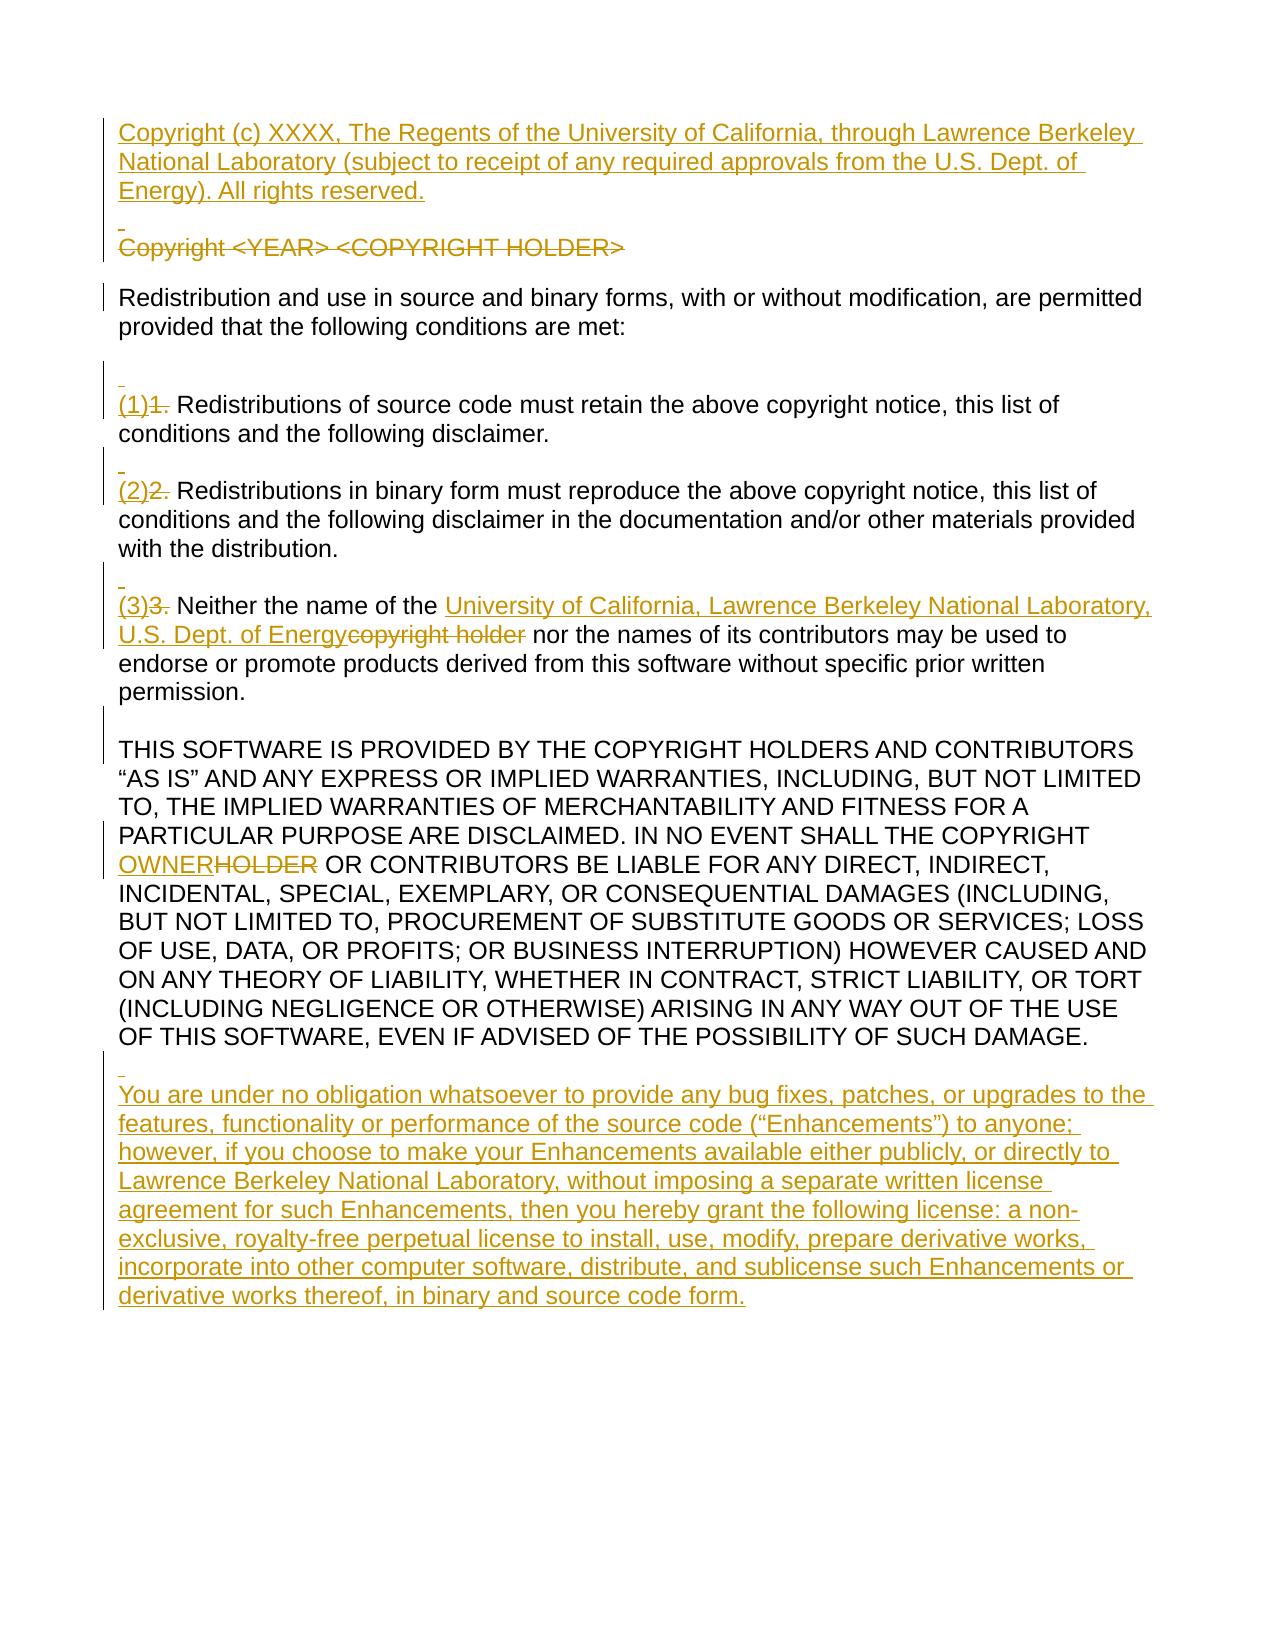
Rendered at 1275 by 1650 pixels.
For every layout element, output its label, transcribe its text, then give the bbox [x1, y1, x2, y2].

text THIS SOFTWARE IS PROVIDED BY THE COPYRIGHT HOLDERS AND CONTRIBUTORS “AS IS” AND ANY EXPRESS OR IMPLIED WARRANTIES, INCLUDING, BUT NOT LIMITED TO, THE IMPLIED WARRANTIES OF MERCHANTABILITY AND FITNESS FOR A PARTICULAR PURPOSE ARE DISCLAIMED. IN NO EVENT SHALL THE COPYRIGHT OWNER OR CONTRIBUTORS BE LIABLE FOR ANY DIRECT, INDIRECT, INCIDENTAL, SPECIAL, EXEMPLARY, OR CONSEQUENTIAL DAMAGES (INCLUDING, BUT NOT LIMITED TO, PROCUREMENT OF SUBSTITUTE GOODS OR SERVICES; LOSS OF USE, DATA, OR PROFITS; OR BUSINESS INTERRUPTION) HOWEVER CAUSED AND ON ANY THEORY OF LIABILITY, WHETHER IN CONTRACT, STRICT LIABILITY, OR TORT (INCLUDING NEGLIGENCE OR OTHERWISE) ARISING IN ANY WAY OUT OF THE USE OF THIS SOFTWARE, EVEN IF ADVISED OF THE POSSIBILITY OF SUCH DAMAGE. [118, 735, 1157, 1051]
text Redistribution and use in source and binary forms, with or without modification, are permitted provided that the following conditions are met: [118, 233, 1157, 262]
text (2) Redistributions in binary form must reproduce the above copyright notice, this list of conditions and the following disclaimer in the documentation and/or other materials provided with the distribution. [118, 476, 1157, 562]
text Copyright (c) XXXX, The Regents of the University of California, through Lawrence Berkeley National Laboratory (subject to receipt of any required approvals from the U.S. Dept. of Energy). All rights reserved. [118, 118, 1157, 204]
text You are under no obligation whatsoever to provide any bug fixes, patches, or upgrades to the features, functionality or performance of the source code (“Enhancements”) to anyone; however, if you choose to make your Enhancements available either publicly, or directly to Lawrence Berkeley National Laboratory, without imposing a separate written license agreement for such Enhancements, then you hereby grant the following license: a non-exclusive, royalty-free perpetual license to install, use, modify, prepare derivative works, incorporate into other computer software, distribute, and sublicense such Enhancements or derivative works thereof, in binary and source code form. [118, 1080, 1157, 1310]
text (3) Neither the name of the University of California, Lawrence Berkeley National Laboratory, U.S. Dept. of Energy nor the names of its contributors may be used to endorse or promote products derived from this software without specific prior written permission. [118, 591, 1157, 706]
text (1) Redistributions of source code must retain the above copyright notice, this list of conditions and the following disclaimer. [118, 390, 1157, 447]
